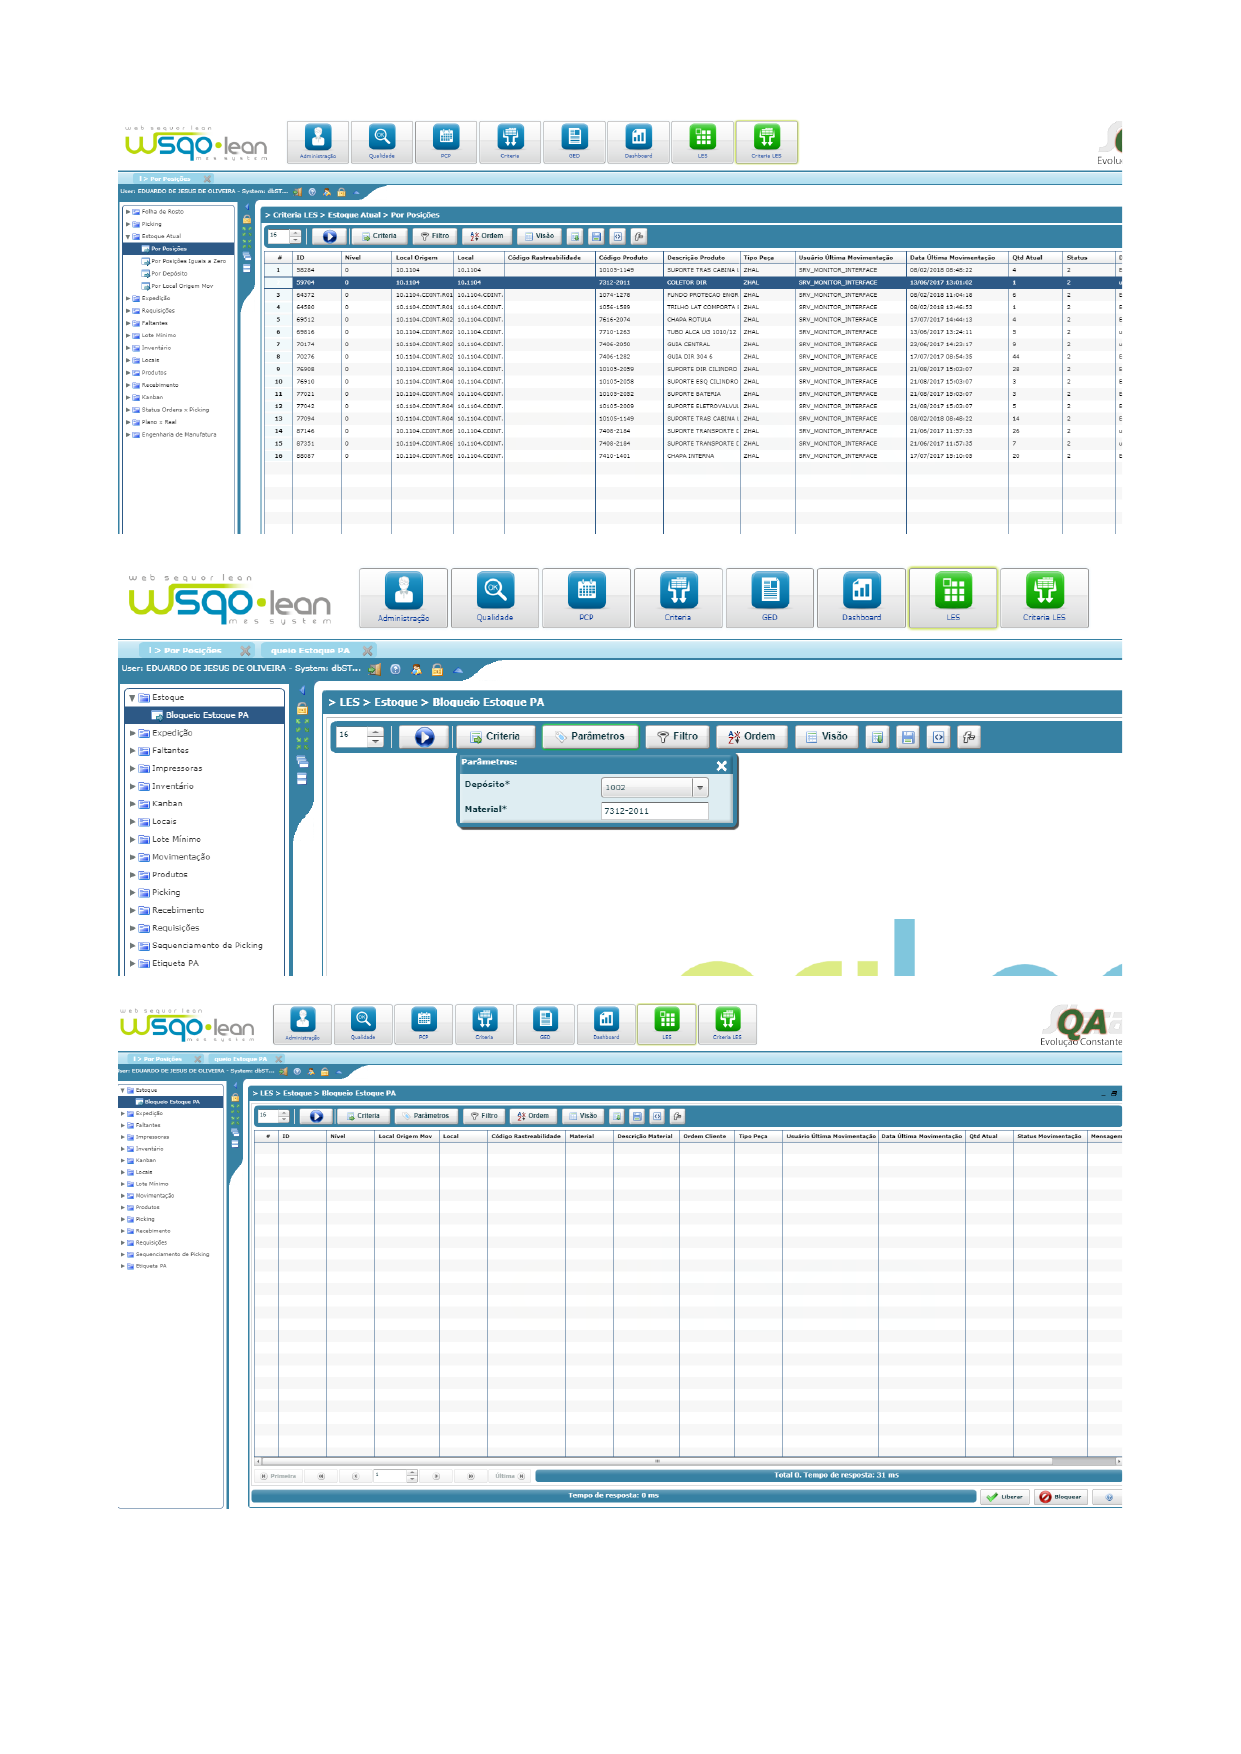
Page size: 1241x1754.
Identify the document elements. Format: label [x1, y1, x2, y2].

picture [118, 1003, 1123, 1509]
picture [118, 118, 1123, 534]
picture [118, 562, 1123, 976]
